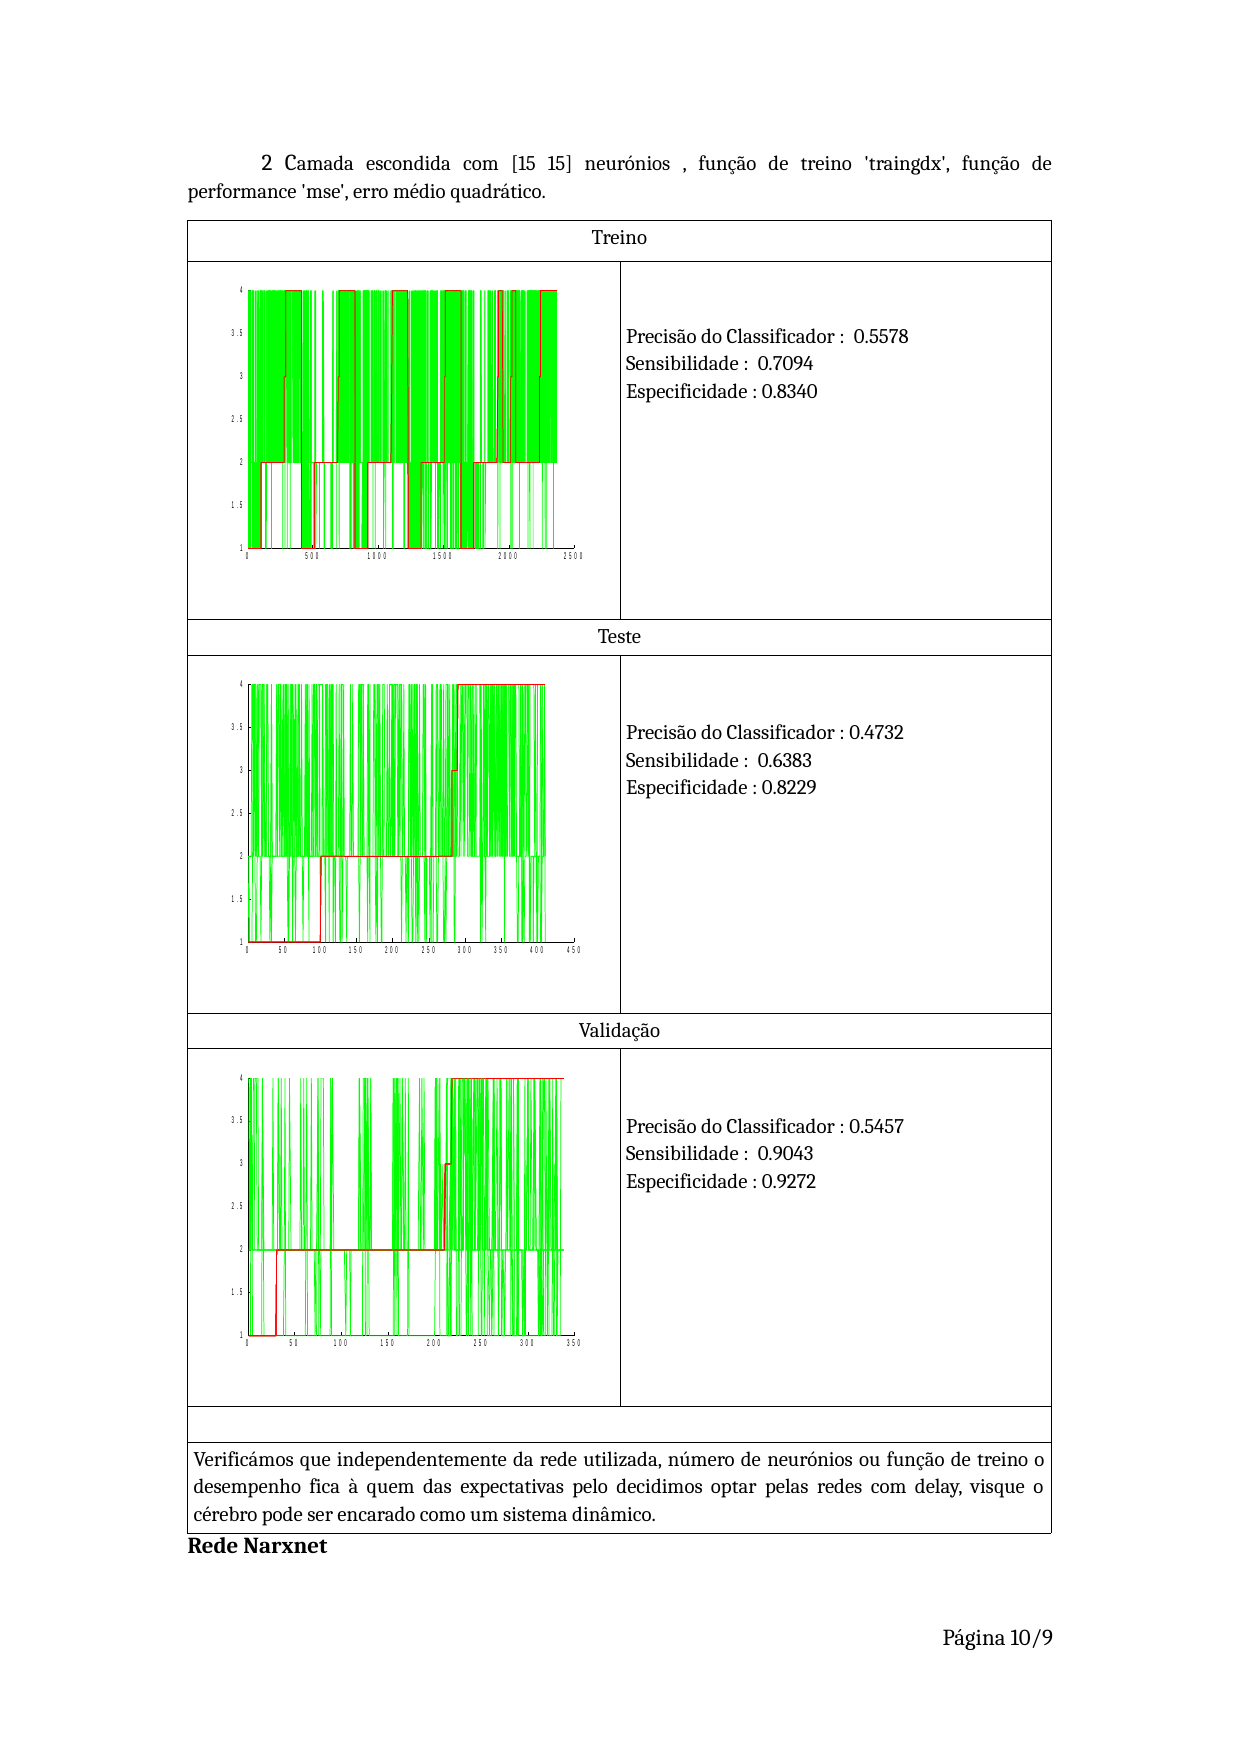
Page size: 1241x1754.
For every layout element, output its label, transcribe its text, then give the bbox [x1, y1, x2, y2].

table_header Treino [188, 221, 1051, 261]
table_cell [188, 1407, 1051, 1442]
table_cell [188, 1049, 620, 1406]
text 2 Camada escondida com [15 15] neurónios , função de treino 'traingdx', função de performance 'mse', erro médio quadrático. [187, 150, 1053, 204]
table_cell Validação [188, 1014, 1051, 1048]
table_cell Precisão do Classificador : 0.5457 Sensibilidade : 0.9043 Especificidade : 0.9272 [621, 1049, 1051, 1406]
text Rede Narxnet [187, 1532, 1053, 1559]
table_cell [188, 656, 620, 1013]
table_cell Verificámos que independentemente da rede utilizada, número de neurónios ou função de treino o desempenho fica à quem das expectativas pelo decidimos optar pelas redes com delay, visque o cérebro pode ser encarado como um sistema dinâmico. [188, 1443, 1051, 1532]
table_cell Teste [188, 620, 1051, 654]
table_cell Precisão do Classificador : 0.4732 Sensibilidade : 0.6383 Especificidade : 0.8229 [621, 656, 1051, 1013]
table_cell Precisão do Classificador : 0.5578 Sensibilidade : 0.7094 Especificidade : 0.8340 [621, 262, 1051, 619]
table_cell [188, 262, 620, 619]
